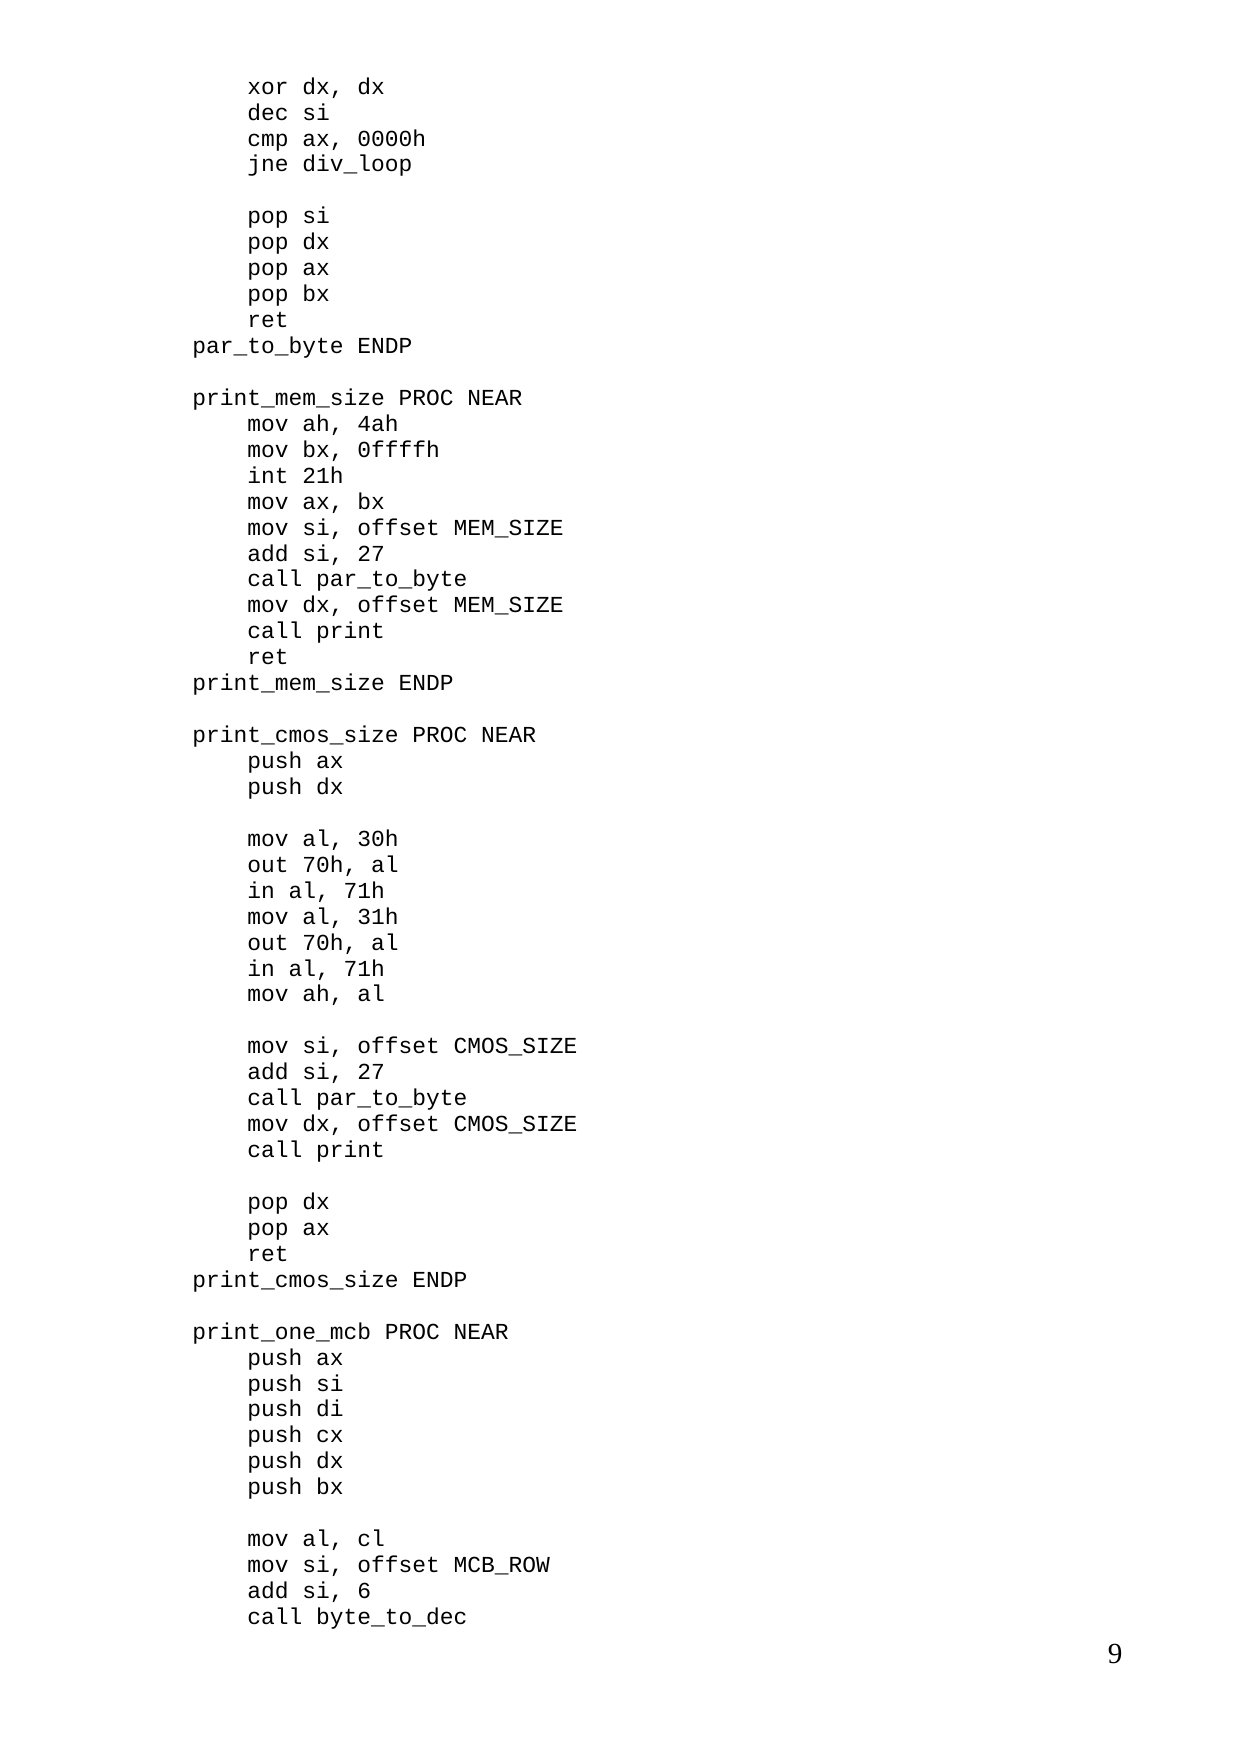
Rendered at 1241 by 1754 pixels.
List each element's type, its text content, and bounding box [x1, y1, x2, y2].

text mov si, offset CMOS_SIZE [118, 1035, 1122, 1061]
text pop ax [118, 257, 1122, 282]
text print_one_mcb PROC NEAR [118, 1320, 1122, 1346]
text push dx [118, 1450, 1122, 1476]
text mov al, cl [118, 1527, 1122, 1553]
text push dx [118, 775, 1122, 801]
text mov si, offset MEM_SIZE [118, 516, 1122, 542]
text push si [118, 1372, 1122, 1398]
text in al, 71h [118, 957, 1122, 983]
text add si, 27 [118, 542, 1122, 568]
text call par_to_byte [118, 568, 1122, 594]
text mov bx, 0ffffh [118, 438, 1122, 464]
text pop si [118, 205, 1122, 231]
text add si, 6 [118, 1579, 1122, 1605]
text pop bx [118, 282, 1122, 308]
text out 70h, al [118, 853, 1122, 879]
text mov al, 31h [118, 905, 1122, 931]
text print_cmos_size ENDP [118, 1268, 1122, 1294]
text mov dx, offset CMOS_SIZE [118, 1112, 1122, 1138]
text cmp ax, 0000h [118, 127, 1122, 153]
text push ax [118, 749, 1122, 775]
text call print [118, 1138, 1122, 1164]
text ret [118, 308, 1122, 334]
text push di [118, 1398, 1122, 1424]
text push ax [118, 1346, 1122, 1372]
text mov al, 30h [118, 827, 1122, 853]
text call byte_to_dec [118, 1605, 1122, 1631]
text print_mem_size ENDP [118, 672, 1122, 697]
text dec si [118, 101, 1122, 127]
text print_mem_size PROC NEAR [118, 386, 1122, 412]
text pop ax [118, 1216, 1122, 1242]
text mov ah, 4ah [118, 412, 1122, 438]
text push cx [118, 1424, 1122, 1450]
text mov ax, bx [118, 490, 1122, 516]
text pop dx [118, 1190, 1122, 1216]
text add si, 27 [118, 1061, 1122, 1087]
text mov si, offset MCB_ROW [118, 1553, 1122, 1579]
text mov ah, al [118, 983, 1122, 1009]
text ret [118, 646, 1122, 672]
text mov dx, offset MEM_SIZE [118, 594, 1122, 620]
text in al, 71h [118, 879, 1122, 905]
text push bx [118, 1476, 1122, 1502]
text ret [118, 1242, 1122, 1268]
text call par_to_byte [118, 1087, 1122, 1112]
text int 21h [118, 464, 1122, 490]
text call print [118, 620, 1122, 646]
text xor dx, dx [118, 75, 1122, 101]
text jne div_loop [118, 153, 1122, 179]
text out 70h, al [118, 931, 1122, 957]
text pop dx [118, 231, 1122, 257]
text print_cmos_size PROC NEAR [118, 723, 1122, 749]
text par_to_byte ENDP [118, 334, 1122, 360]
